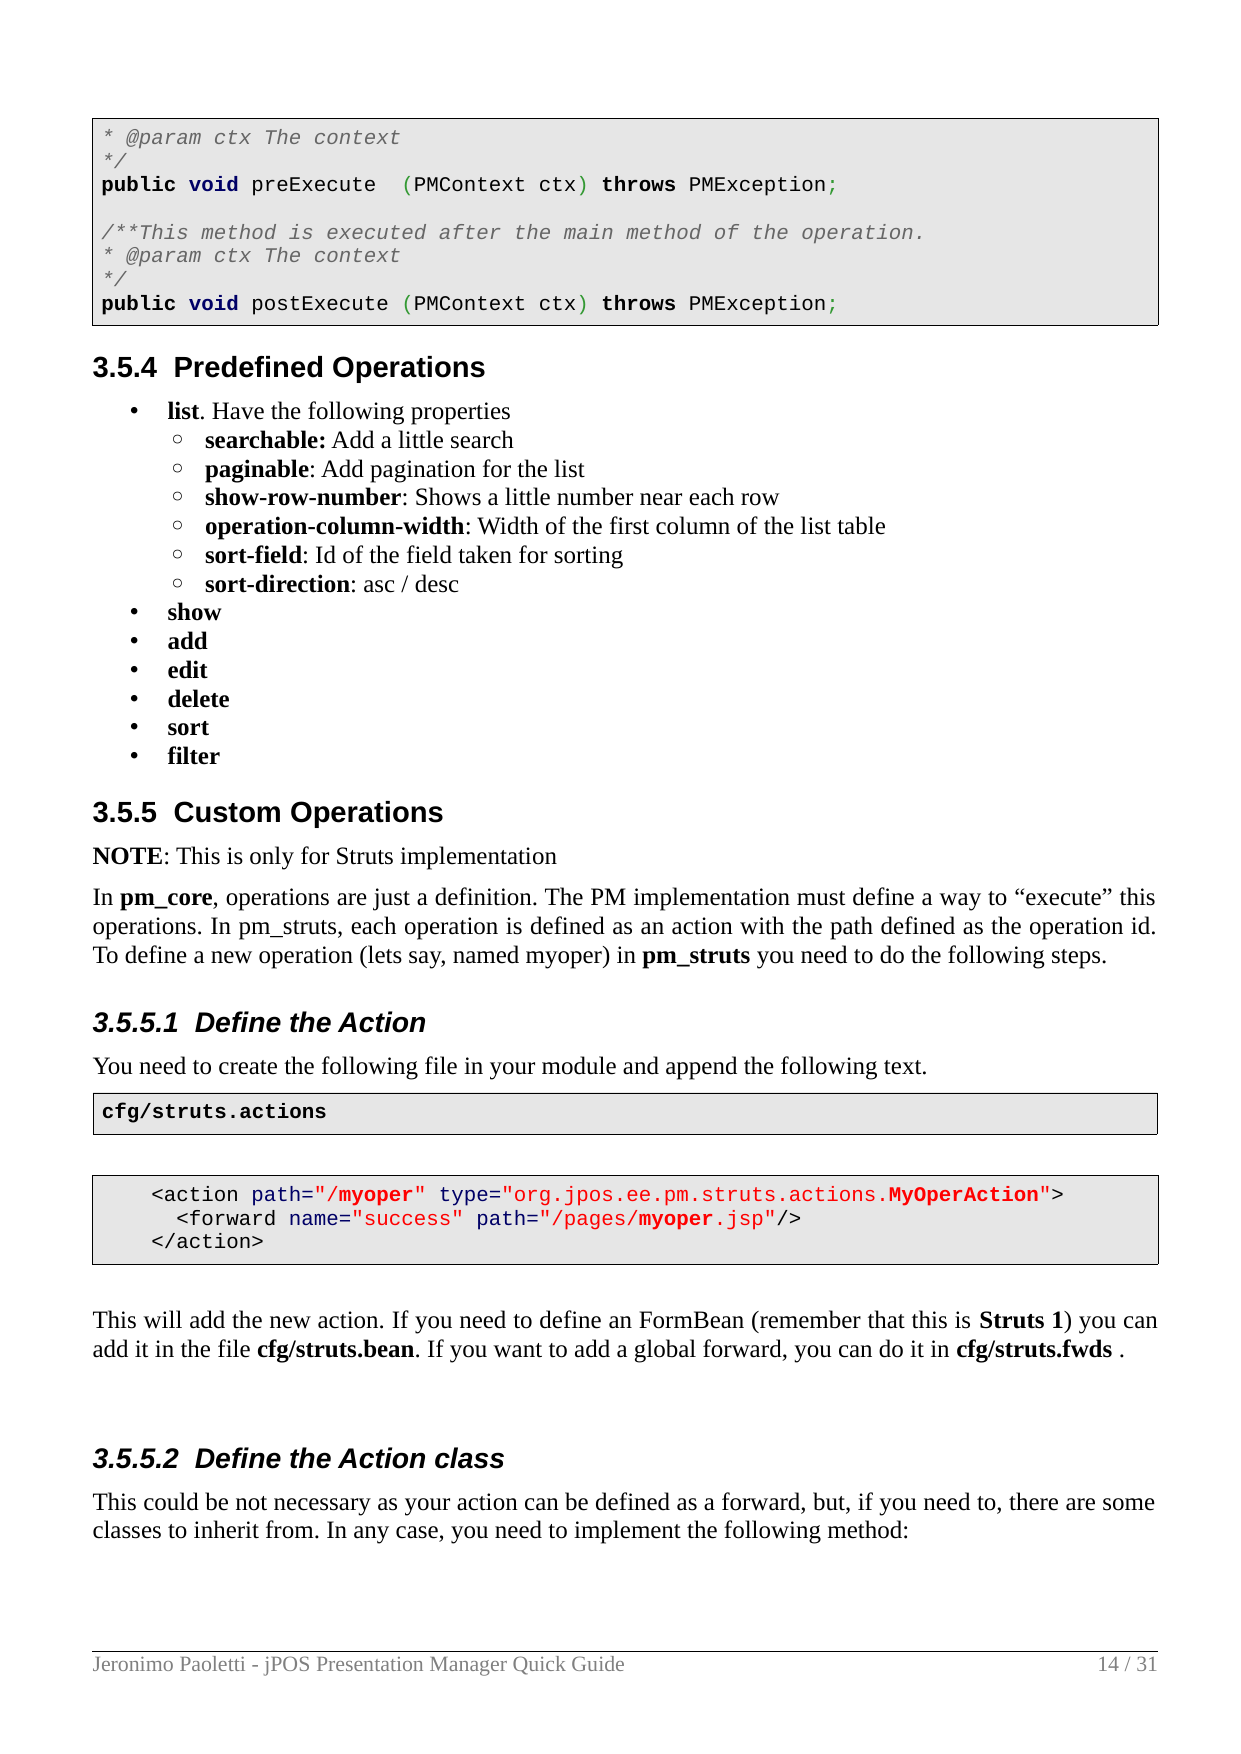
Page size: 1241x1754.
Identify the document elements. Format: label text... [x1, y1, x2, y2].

list show-row-number: Shows a little number near each row [167, 482, 1158, 511]
list filter [130, 741, 1158, 770]
text This could be not necessary as your action can be defined as a forward, but, if you need to, there are some classes to inherit from. In any case, you need to implement the following method: [92, 1487, 1158, 1544]
text NOTE: This is only for Struts implementation [92, 841, 1158, 870]
text public void postExecute (PMContext ctx) throws PMException; [93, 284, 1158, 325]
text */ [93, 260, 1158, 284]
list paginable: Add pagination for the list [167, 454, 1158, 482]
subtitle Custom Operations [92, 795, 1158, 828]
text In pm_core, operations are just a definition. The PM implementation must define a way to “execute” this operations. In pm_struts, each operation is defined as an action with the path defined as the operation id. To define a new operation (lets say, named myoper) in pm_struts you need to do the following steps. [92, 882, 1158, 968]
list delete [130, 684, 1158, 712]
list operation-column-width: Width of the first column of the list table [167, 511, 1158, 540]
list add [130, 626, 1158, 655]
text public void preExecute (PMContext ctx) throws PMException; [93, 165, 1158, 189]
list sort-direction: asc / desc [167, 569, 1158, 597]
text You need to create the following file in your module and append the following text. [92, 1051, 1158, 1080]
list cfg/struts.actions [94, 1094, 1157, 1134]
text * @param ctx The context [93, 236, 1158, 260]
list edit [130, 655, 1158, 684]
list list. Have the following properties [130, 396, 1158, 425]
text */ [93, 142, 1158, 165]
list searchable: Add a little search [167, 425, 1158, 454]
text This will add the new action. If you need to define an FormBean (remember that this is Struts 1) you can add it in the file cfg/struts.bean. If you want to add a global forward, you can do it in cfg/struts.fwds . [92, 1305, 1158, 1363]
text <action path="/myoper" type="org.jpos.ee.pm.struts.actions.MyOperAction"> [93, 1176, 1158, 1199]
text </action> [93, 1222, 1158, 1264]
subtitle Predefined Operations [92, 350, 1158, 384]
text /**This method is executed after the main method of the operation. [93, 213, 1158, 236]
subtitle Define the Action [92, 1006, 1158, 1039]
subtitle Define the Action class [92, 1442, 1158, 1474]
text * @param ctx The context [93, 119, 1158, 142]
text <forward name="success" path="/pages/myoper.jsp"/> [93, 1199, 1158, 1222]
list show [130, 597, 1158, 626]
list sort-field: Id of the field taken for sorting [167, 540, 1158, 569]
list sort [130, 712, 1158, 741]
